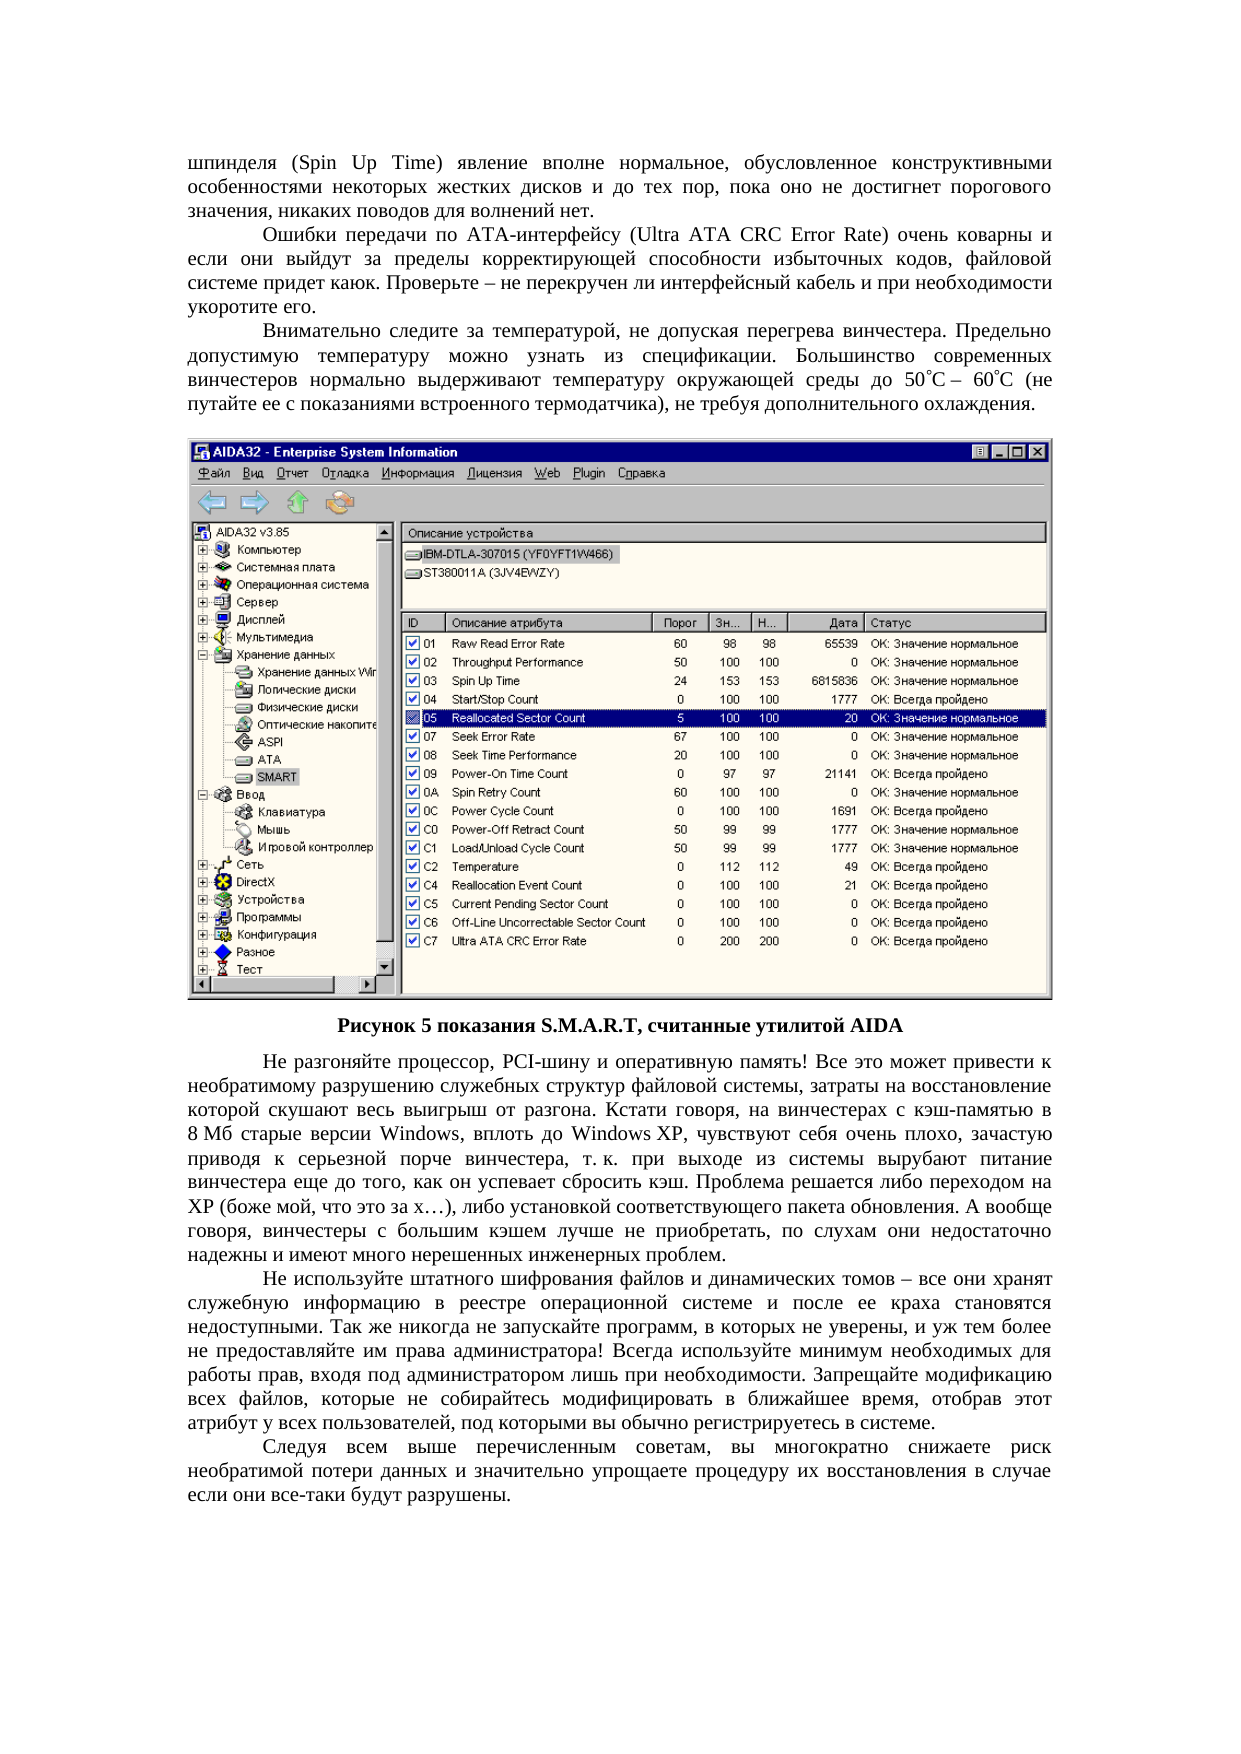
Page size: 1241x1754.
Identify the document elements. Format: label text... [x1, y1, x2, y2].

picture [187, 438, 1053, 1000]
text Ошибки передачи по ATA-интерфейсу (Ultra ATA CRC Error Rate) очень коварны и если они выйдут за пределы корректирующей способности избыточных кодов, файловой системе придет каюк. Проверьте – не перекручен ли интерфейсный кабель и при необходимости укоротите его. [187, 222, 1053, 318]
text шпинделя (Spin Up Time) явление вполне нормальное, обусловленное конструктивными особенностями некоторых жестких дисков и до тех пор, пока оно не достигнет порогового значения, никаких поводов для волнений нет. [187, 150, 1053, 222]
text Следуя всем выше перечисленным советам, вы многократно снижаете риск необратимой потери данных и значительно упрощаете процедуру их восстановления в случае если они все-таки будут разрушены. [187, 1434, 1053, 1506]
text Внимательно следите за температурой, не допуская перегрева винчестера. Предельно допустимую температуру можно узнать из спецификации. Большинство современных винчестеров нормально выдерживают температуру окружающей среды до 50С – 60С (не путайте ее с показаниями встроенного термодатчика), не требуя дополнительного охлаждения. [187, 318, 1053, 415]
text Не используйте штатного шифрования файлов и динамических томов – все они хранят служебную информацию в реестре операционной системе и после ее краха становятся недоступными. Так же никогда не запускайте программ, в которых не уверены, и уж тем более не предоставляйте им права администратора! Всегда используйте минимум необходимых для работы прав, входя под администратором лишь при необходимости. Запрещайте модификацию всех файлов, которые не собирайтесь модифицировать в ближайшее время, отобрав этот атрибут у всех пользователей, под которыми вы обычно регистрируетесь в системе. [187, 1266, 1053, 1434]
text Не разгоняйте процессор, PCI-шину и оперативную память! Все это может привести к необратимому разрушению служебных структур файловой системы, затраты на восстановление которой скушают весь выигрыш от разгона. Кстати говоря, на винчестерах с кэш-памятью в 8 Мб старые версии Windows, вплоть до Windows XP, чувствуют себя очень плохо, зачастую приводя к серьезной порче винчестера, т. к. при выходе из системы вырубают питание винчестера еще до того, как он успевает сбросить кэш. Проблема решается либо переходом на XP (боже мой, что это за х…), либо установкой соответствующего пакета обновления. А вообще говоря, винчестеры с большим кэшем лучше не приобретать, по слухам они недостаточно надежны и имеют много нерешенных инженерных проблем. [187, 1049, 1053, 1266]
text Рисунок 5 показания S.M.A.R.T, считанные утилитой AIDA [187, 1013, 1053, 1037]
